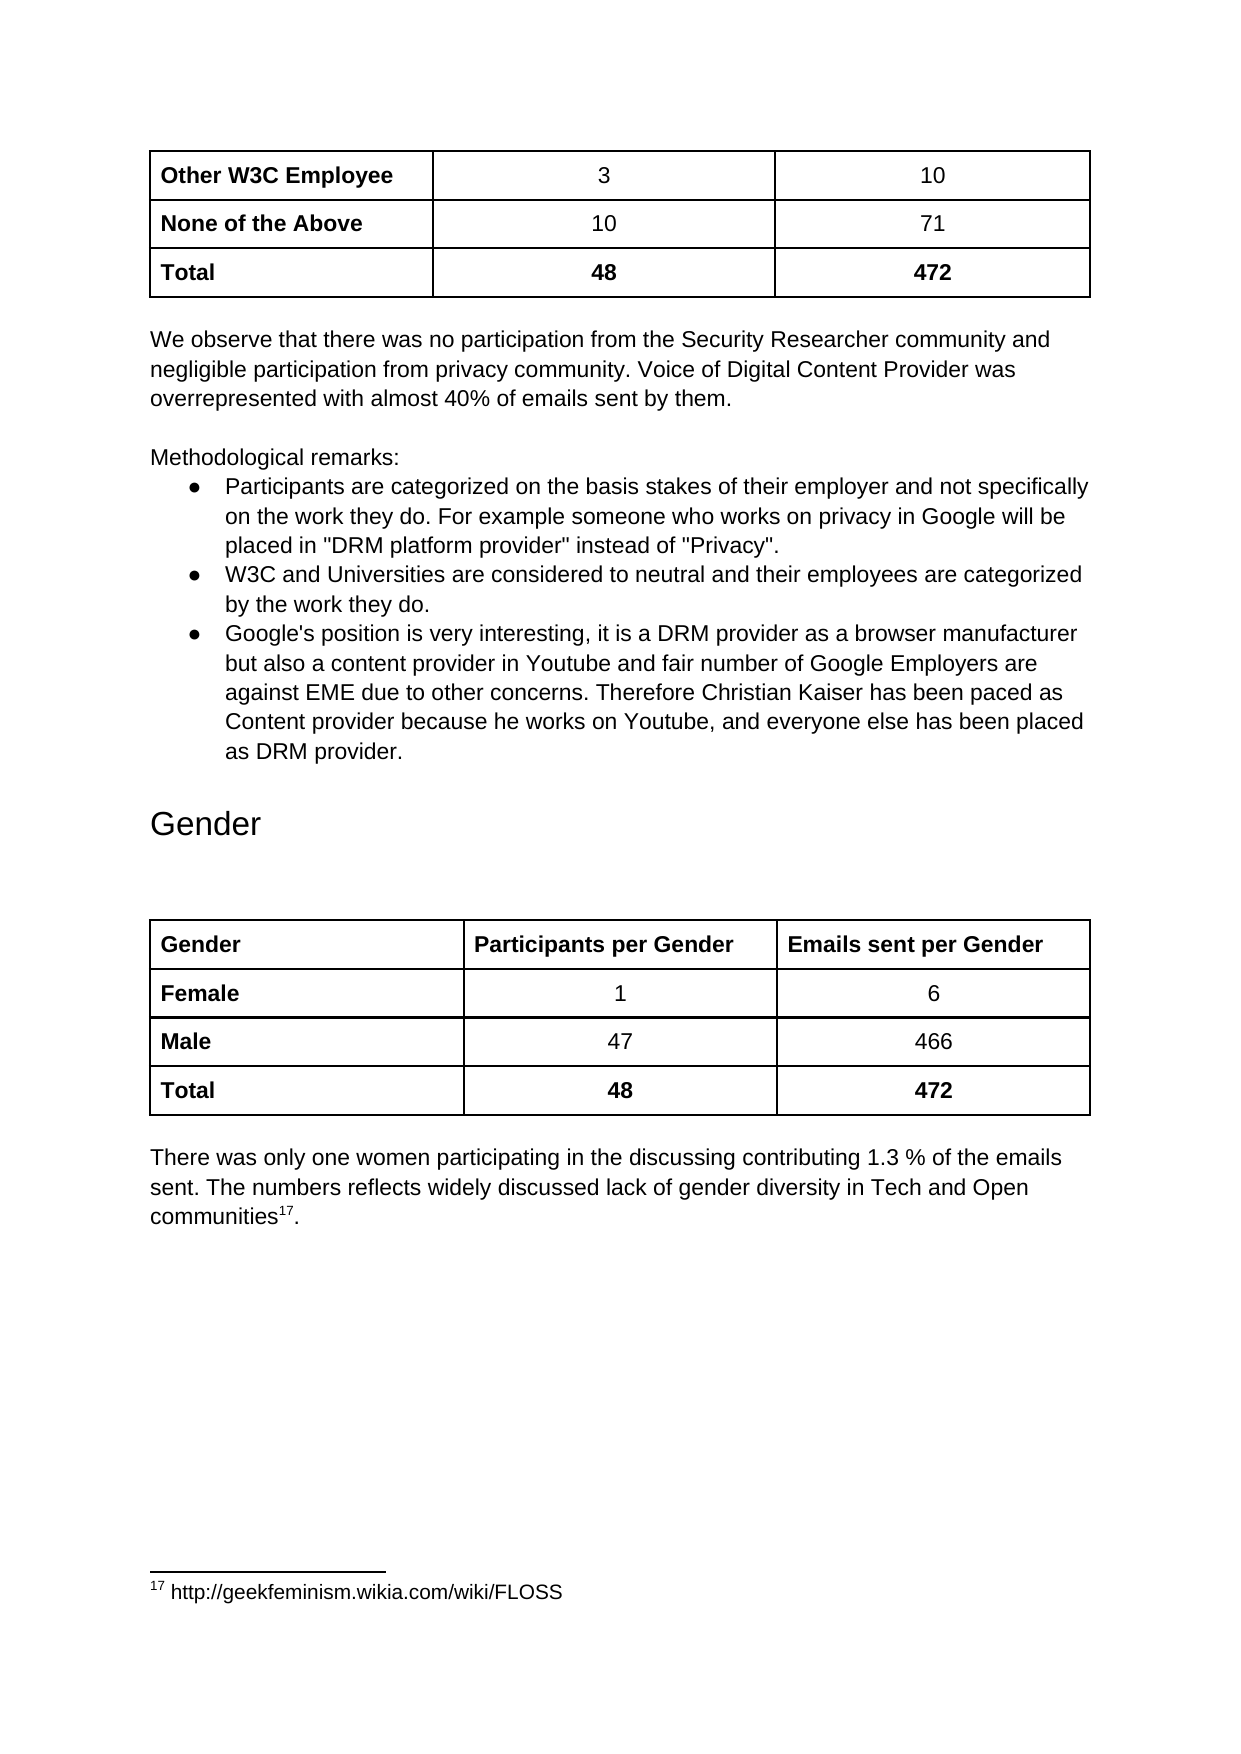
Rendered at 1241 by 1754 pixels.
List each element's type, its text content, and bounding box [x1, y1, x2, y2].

text Methodological remarks: [150, 444, 1090, 470]
list Google's position is very interesting, it is a DRM provider as a browser manufacturer but also a content provider in Youtube and fair number of Google Employers are against EME due to other concerns. Therefore Christian Kaiser has been paced as Content provider because he works on Youtube, and everyone else has been placed as DRM provider. [187, 621, 1090, 764]
table_cell 6 [778, 970, 1089, 1016]
table_cell 466 [778, 1019, 1089, 1065]
table_cell 472 [778, 1067, 1089, 1113]
table_cell 47 [465, 1019, 776, 1065]
text We observe that there was no participation from the Security Researcher community and negligible participation from privacy community. Voice of Digital Content Provider was overrepresented with almost 40% of emails sent by them. [150, 327, 1090, 411]
table_cell 10 [776, 152, 1089, 198]
table_cell 3 [434, 152, 774, 198]
table_cell 472 [776, 249, 1089, 296]
subtitle Gender [150, 805, 1090, 842]
table_cell None of the Above [151, 201, 432, 247]
text There was only one women participating in the discussing contributing 1.3 % of the emails sent. The numbers reflects widely discussed lack of gender diversity in Tech and Open communities. [150, 1145, 1090, 1229]
table_cell Total [151, 1067, 463, 1113]
table_cell Male [151, 1019, 463, 1065]
table_cell 48 [465, 1067, 776, 1113]
table_cell 1 [465, 970, 776, 1016]
text http://geekfeminism.wikia.com/wiki/FLOSS [150, 1578, 1090, 1604]
list W3C and Universities are considered to neutral and their employees are categorized by the work they do. [187, 562, 1090, 617]
table_cell 48 [434, 249, 774, 296]
table_cell 10 [434, 201, 774, 247]
table_cell Female [151, 970, 463, 1016]
table_cell Total [151, 249, 432, 296]
table_header Gender [151, 921, 463, 968]
table_cell Other W3C Employee [151, 152, 432, 198]
table_header Emails sent per Gender [778, 921, 1089, 968]
list Participants are categorized on the basis stakes of their employer and not specifically on the work they do. For example someone who works on privacy in Google will be placed in "DRM platform provider" instead of "Privacy". [187, 474, 1090, 558]
table_header Participants per Gender [465, 921, 776, 968]
table_cell 71 [776, 201, 1089, 247]
